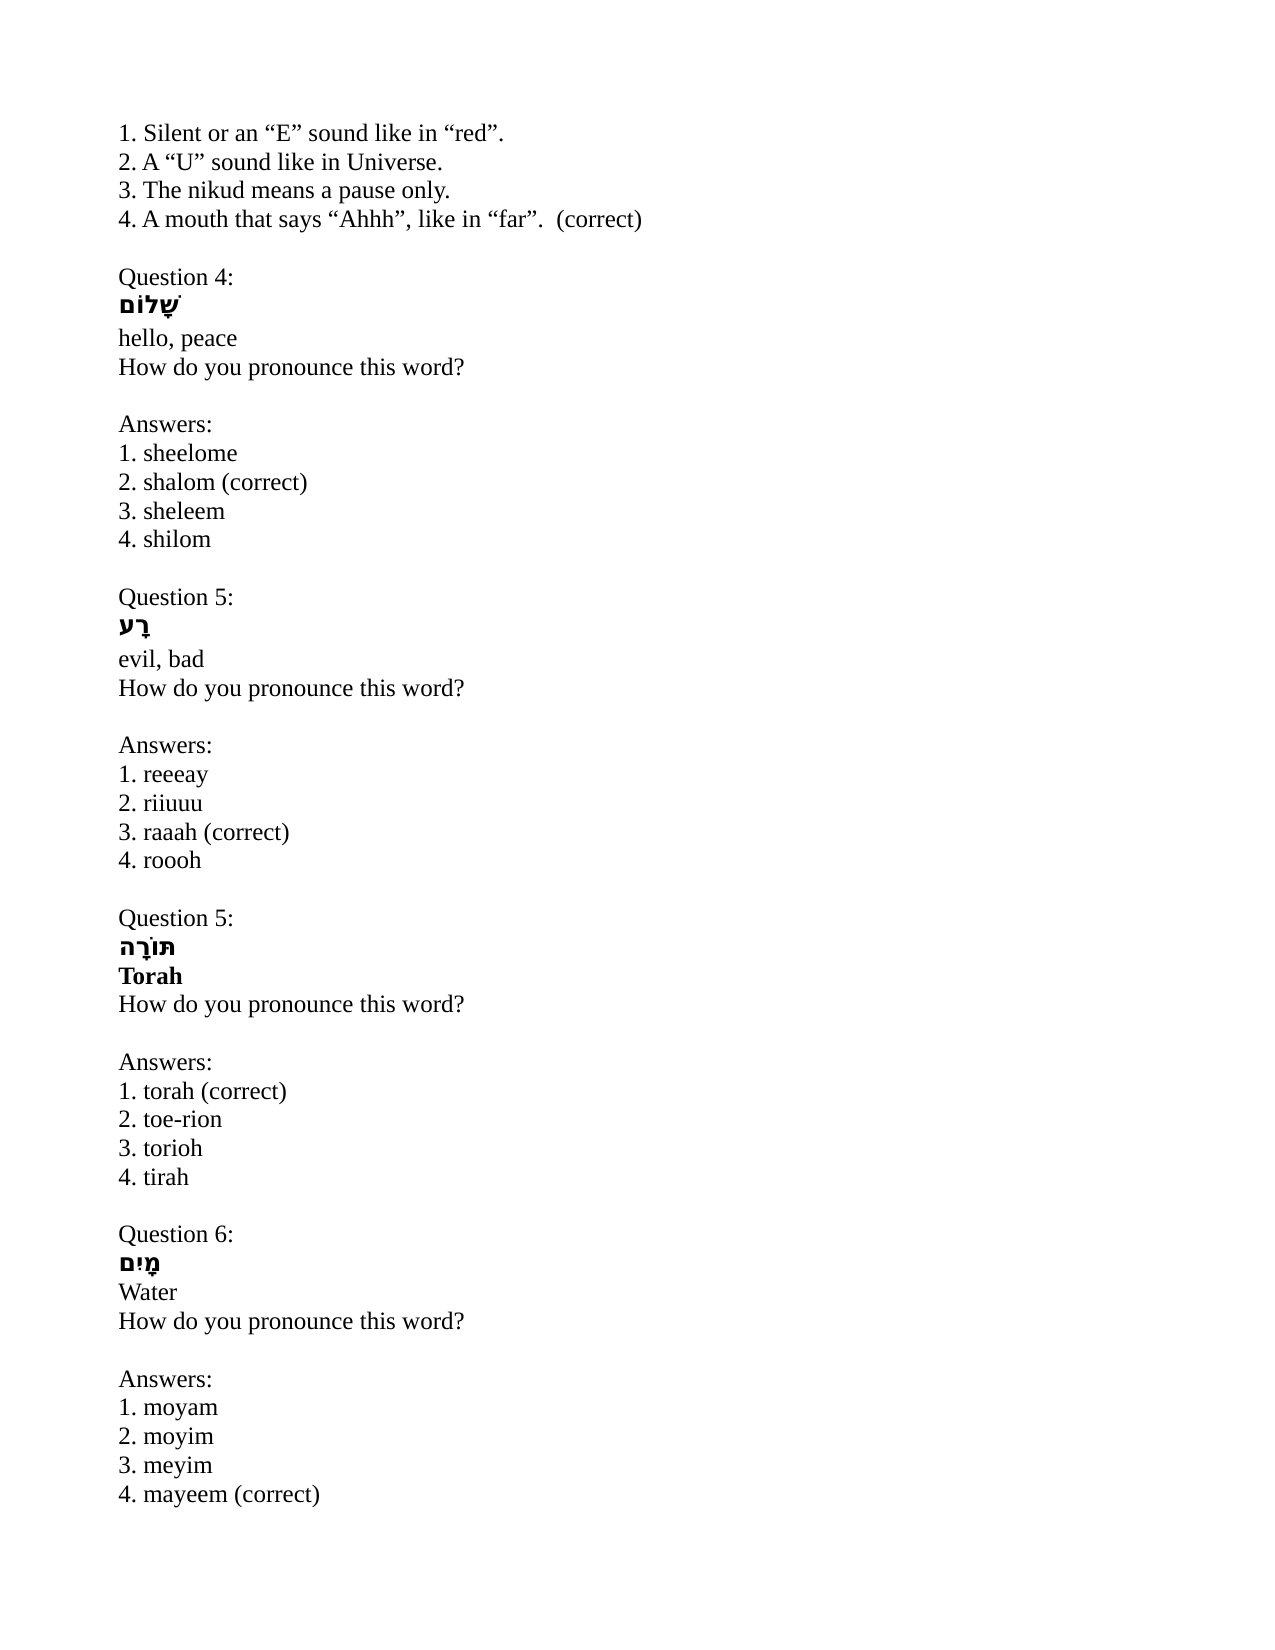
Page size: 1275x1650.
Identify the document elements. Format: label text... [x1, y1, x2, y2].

text 1. sheelome [118, 438, 1157, 467]
text How do you pronounce this word? [118, 1306, 1157, 1335]
text 2. A “U” sound like in Universe. [118, 147, 1157, 176]
text 2. shalom (correct) [118, 467, 1157, 496]
text מָיִם [118, 1248, 1157, 1277]
text 4. tirah [118, 1162, 1157, 1191]
text How do you pronounce this word? [118, 352, 1157, 381]
text 3. sheleem [118, 496, 1157, 524]
text 4. shilom [118, 524, 1157, 553]
text 4. mayeem (correct) [118, 1479, 1157, 1507]
text 3. raaah (correct) [118, 817, 1157, 845]
text evil, bad [118, 644, 1157, 673]
text hello, peace [118, 323, 1157, 352]
text 3. The nikud means a pause only. [118, 176, 1157, 204]
text תּוֹרָה [118, 932, 1157, 961]
text 2. toe-rion [118, 1104, 1157, 1133]
text How do you pronounce this word? [118, 673, 1157, 702]
text Question 4: [118, 262, 1157, 291]
text Question 5: [118, 903, 1157, 932]
text 1. reeeay [118, 759, 1157, 788]
text 2. riiuuu [118, 788, 1157, 817]
text Question 6: [118, 1219, 1157, 1248]
text שָׁלוֹם [118, 291, 1157, 323]
text Answers: [118, 409, 1157, 438]
text Answers: [118, 1047, 1157, 1076]
text 1. Silent or an “E” sound like in “red”. [118, 118, 1157, 147]
text 3. meyim [118, 1450, 1157, 1479]
text רָע‎ [118, 611, 1157, 644]
text Question 5: [118, 582, 1157, 611]
text Torah [118, 961, 1157, 989]
text 4. A mouth that says “Ahhh”, like in “far”. (correct) [118, 204, 1157, 233]
text Answers: [118, 1364, 1157, 1392]
text 1. torah (correct) [118, 1076, 1157, 1104]
text Water [118, 1277, 1157, 1306]
text How do you pronounce this word? [118, 989, 1157, 1018]
text 4. roooh [118, 845, 1157, 874]
text Answers: [118, 730, 1157, 759]
text 2. moyim [118, 1421, 1157, 1450]
text 1. moyam [118, 1392, 1157, 1421]
text 3. torioh [118, 1133, 1157, 1162]
